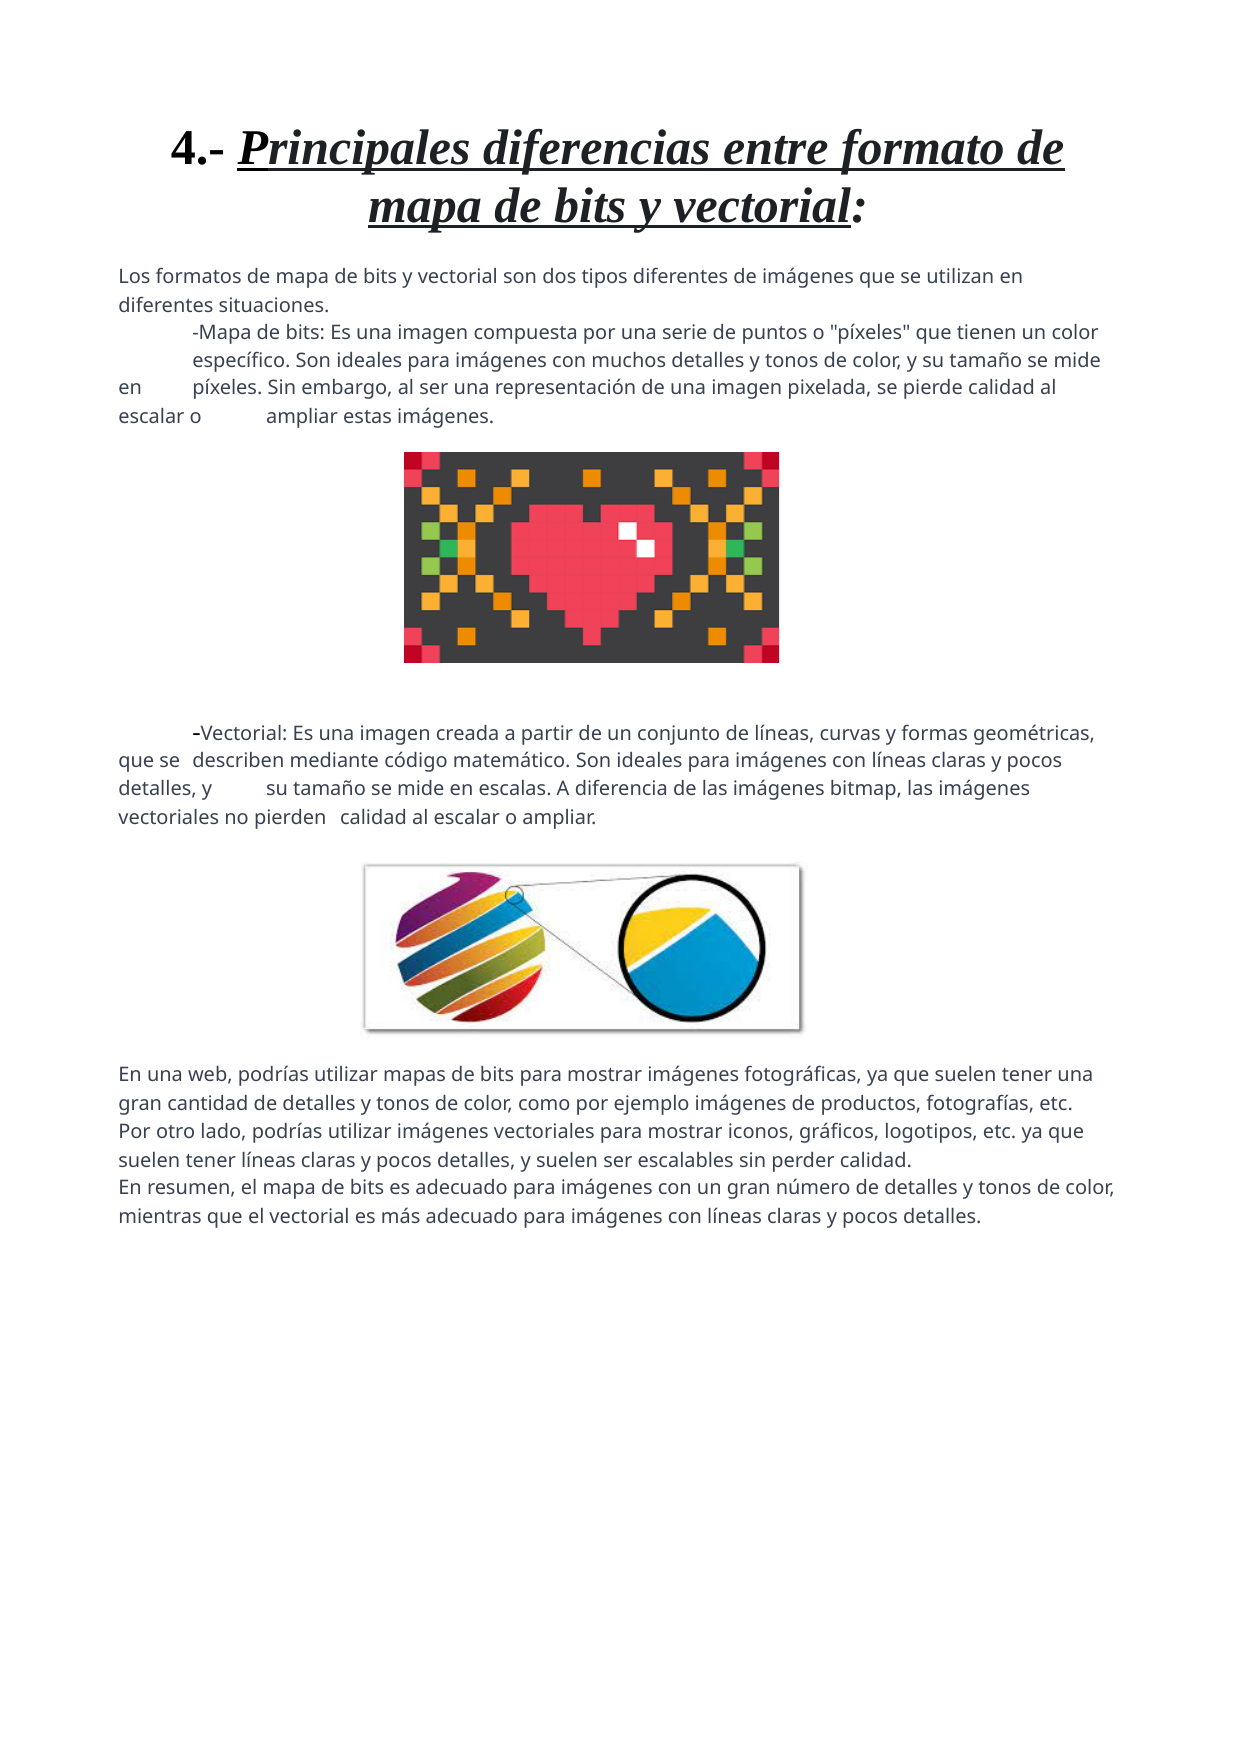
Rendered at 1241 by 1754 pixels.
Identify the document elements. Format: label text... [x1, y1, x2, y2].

picture [360, 861, 808, 1038]
text -Vectorial: Es una imagen creada a partir de un conjunto de líneas, curvas y formas geométricas, que se describen mediante código matemático. Son ideales para imágenes con líneas claras y pocos detalles, y su tamaño se mide en escalas. A diferencia de las imágenes bitmap, las imágenes vectoriales no pierden calidad al escalar o ampliar. [118, 717, 1122, 830]
text Por otro lado, podrías utilizar imágenes vectoriales para mostrar iconos, gráficos, logotipos, etc. ya que suelen tener líneas claras y pocos detalles, y suelen ser escalables sin perder calidad. [118, 1117, 1122, 1173]
text 4.- Principales diferencias entre formato de mapa de bits y vectorial: [118, 118, 1122, 233]
text -Mapa de bits: Es una imagen compuesta por una serie de puntos o "píxeles" que tienen un color específico. Son ideales para imágenes con muchos detalles y tonos de color, y su tamaño se mide en píxeles. Sin embargo, al ser una representación de una imagen pixelada, se pierde calidad al escalar o ampliar estas imágenes. [118, 318, 1122, 429]
text Los formatos de mapa de bits y vectorial son dos tipos diferentes de imágenes que se utilizan en diferentes situaciones. [118, 262, 1122, 318]
text En una web, podrías utilizar mapas de bits para mostrar imágenes fotográficas, ya que suelen tener una gran cantidad de detalles y tonos de color, como por ejemplo imágenes de productos, fotografías, etc. [118, 1060, 1122, 1117]
text En resumen, el mapa de bits es adecuado para imágenes con un gran número de detalles y tonos de color, mientras que el vectorial es más adecuado para imágenes con líneas claras y pocos detalles. [118, 1173, 1122, 1230]
picture [404, 452, 780, 663]
